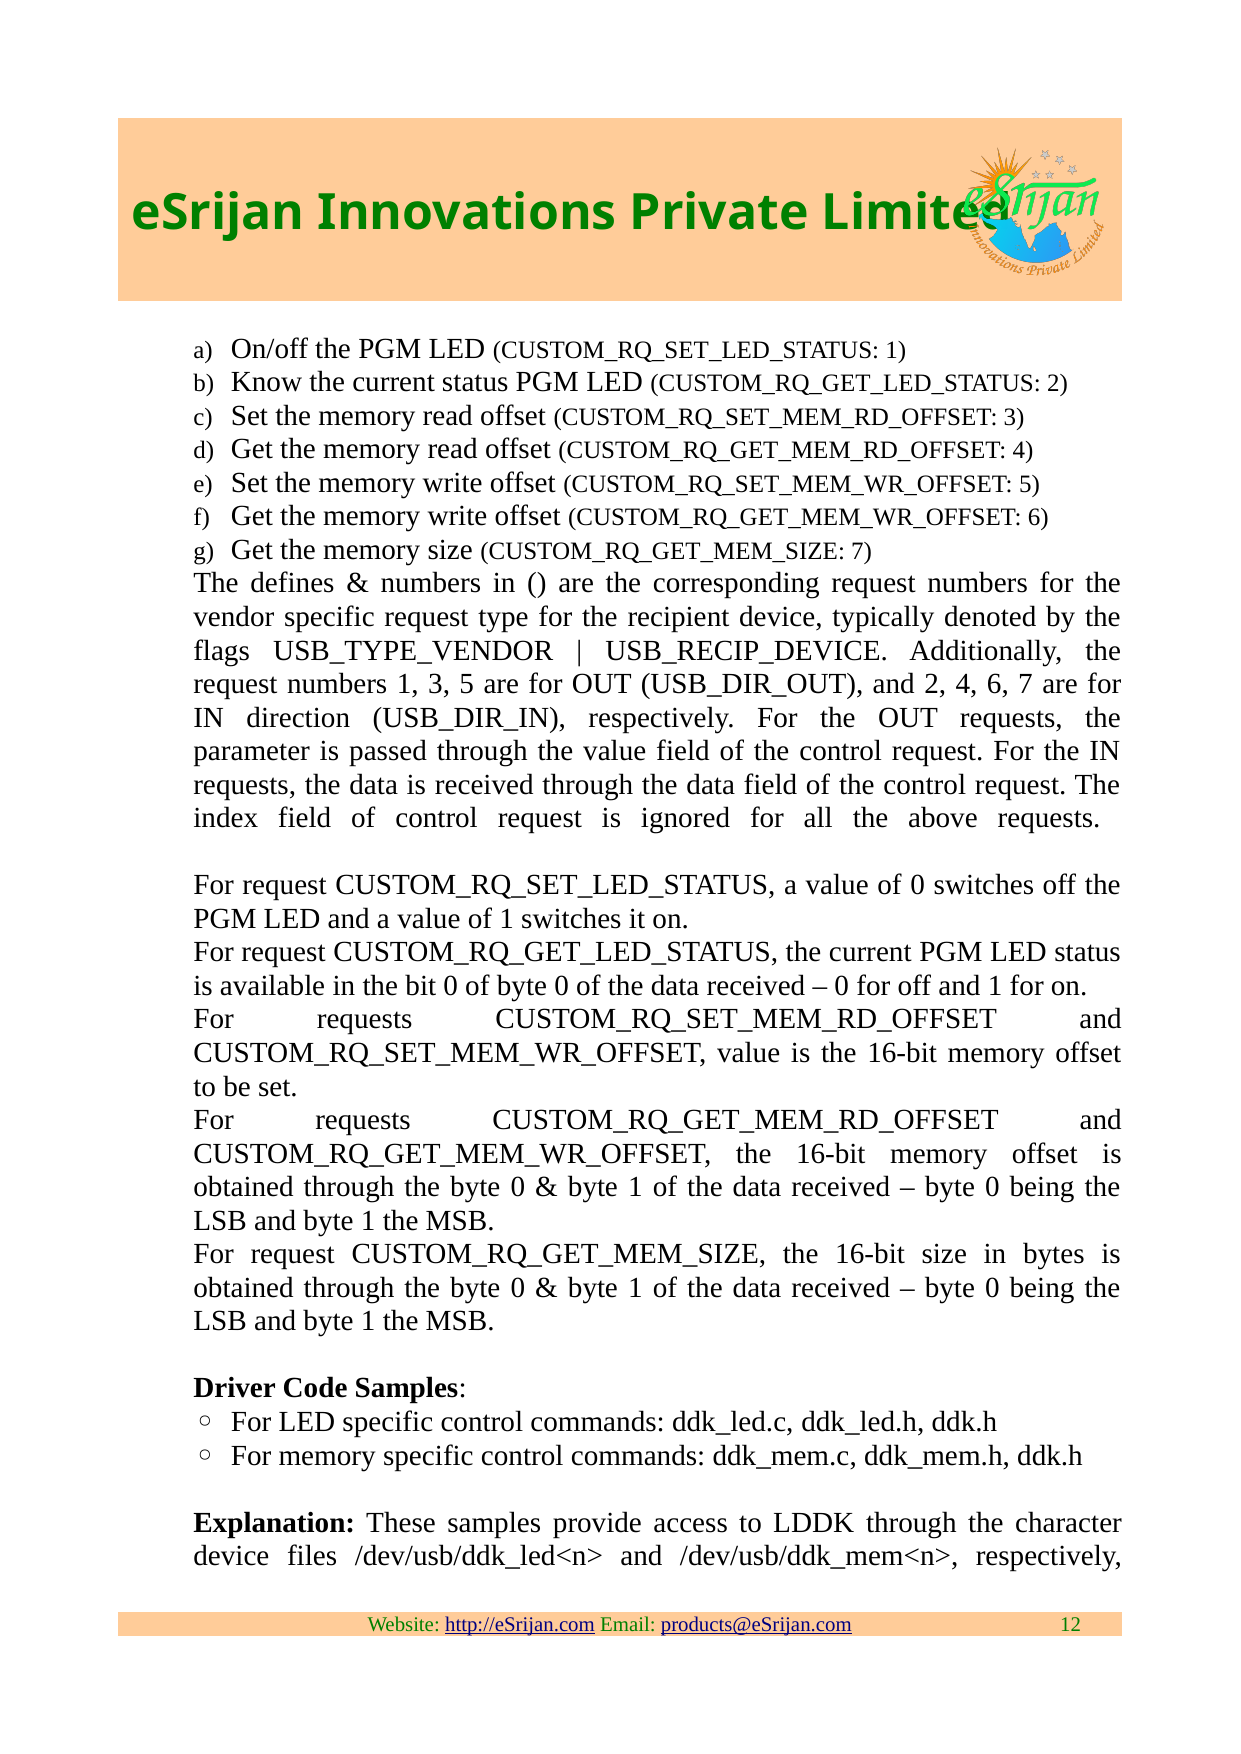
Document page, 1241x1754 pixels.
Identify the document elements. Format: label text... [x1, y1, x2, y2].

list Explanation: These samples provide access to LDDK through the character device files /dev/usb/ddk_led<n> and /dev/usb/ddk_mem<n>, respectively, [156, 1505, 1122, 1572]
list Get the memory write offset (CUSTOM_RQ_GET_MEM_WR_OFFSET: 6) [193, 498, 1122, 532]
list On/off the PGM LED (CUSTOM_RQ_SET_LED_STATUS: 1) [193, 331, 1122, 364]
list Set the memory read offset (CUSTOM_RQ_SET_MEM_RD_OFFSET: 3) [193, 398, 1122, 431]
list Get the memory size (CUSTOM_RQ_GET_MEM_SIZE: 7) [193, 532, 1122, 566]
list The defines & numbers in () are the corresponding request numbers for the vendor specific request type for the recipient device, typically denoted by the flags USB_TYPE_VENDOR | USB_RECIP_DEVICE. Additionally, the request numbers 1, 3, 5 are for OUT (USB_DIR_OUT), and 2, 4, 6, 7 are for IN direction (USB_DIR_IN), respectively. For the OUT requests, the parameter is passed through the value field of the control request. For the IN requests, the data is received through the data field of the control request. The index field of control request is ignored for all the above requests. [156, 566, 1122, 867]
list For request CUSTOM_RQ_GET_MEM_SIZE, the 16-bit size in bytes is obtained through the byte 0 & byte 1 of the data received – byte 0 being the LSB and byte 1 the MSB. [156, 1236, 1122, 1337]
list Get the memory read offset (CUSTOM_RQ_GET_MEM_RD_OFFSET: 4) [193, 431, 1122, 465]
list For request CUSTOM_RQ_GET_LED_STATUS, the current PGM LED status is available in the bit 0 of byte 0 of the data received – 0 for off and 1 for on. [156, 934, 1122, 1002]
list For request CUSTOM_RQ_SET_LED_STATUS, a value of 0 switches off the PGM LED and a value of 1 switches it on. [156, 867, 1122, 934]
list For memory specific control commands: ddk_mem.c, ddk_mem.h, ddk.h [193, 1438, 1122, 1471]
list Know the current status PGM LED (CUSTOM_RQ_GET_LED_STATUS: 2) [193, 364, 1122, 398]
picture [958, 126, 1114, 282]
list Driver Code Samples: [156, 1371, 1122, 1404]
list For requests CUSTOM_RQ_SET_MEM_RD_OFFSET and CUSTOM_RQ_SET_MEM_WR_OFFSET, value is the 16-bit memory offset to be set. [156, 1002, 1122, 1102]
list Set the memory write offset (CUSTOM_RQ_SET_MEM_WR_OFFSET: 5) [193, 465, 1122, 498]
list For LED specific control commands: ddk_led.c, ddk_led.h, ddk.h [193, 1404, 1122, 1438]
list For requests CUSTOM_RQ_GET_MEM_RD_OFFSET and CUSTOM_RQ_GET_MEM_WR_OFFSET, the 16-bit memory offset is obtained through the byte 0 & byte 1 of the data received – byte 0 being the LSB and byte 1 the MSB. [156, 1102, 1122, 1236]
